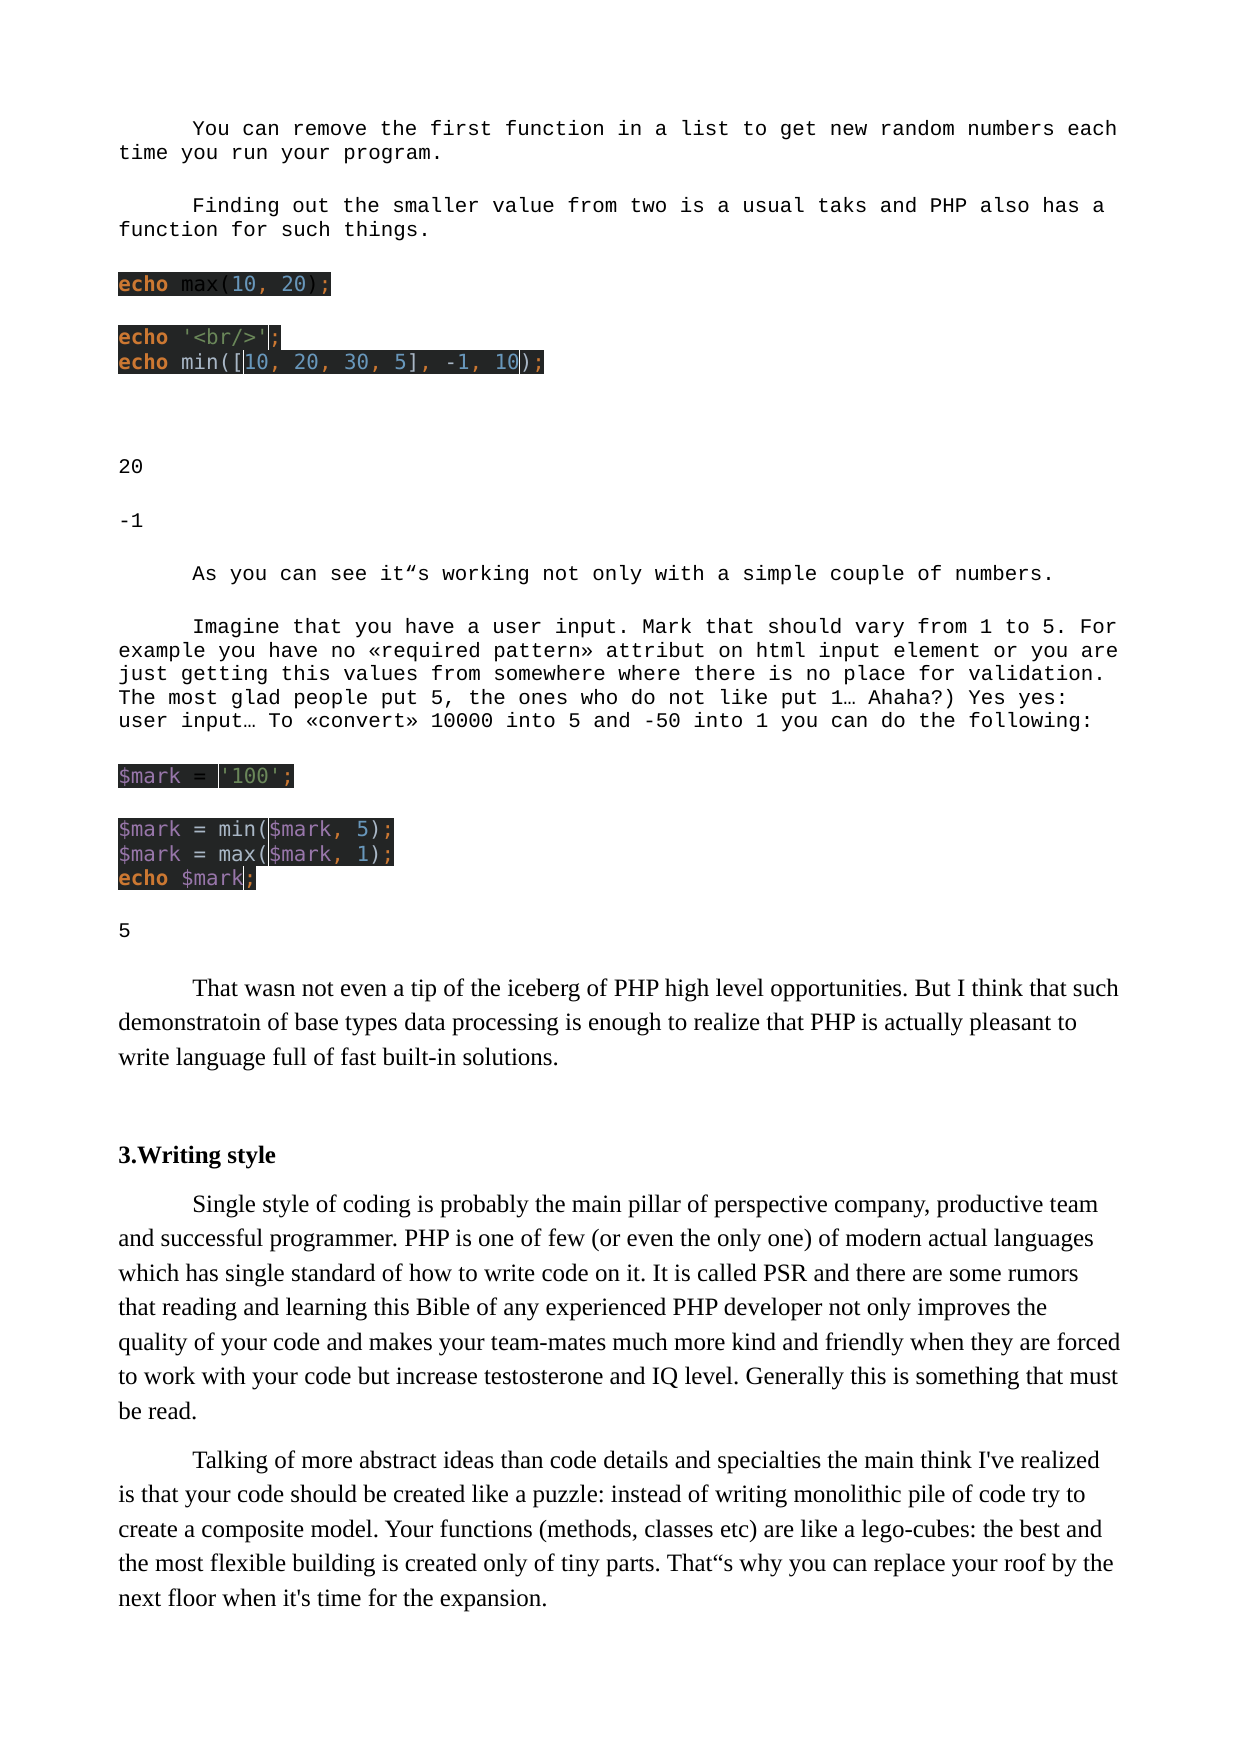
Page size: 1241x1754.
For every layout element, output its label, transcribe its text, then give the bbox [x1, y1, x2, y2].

text echo min([10, 20, 30, 5], -1, 10); [118, 350, 1122, 374]
text echo $mark; [118, 866, 1122, 890]
text As you can see it“s working not only with a simple couple of numbers. [118, 563, 1122, 586]
text echo '<br/>'; [118, 325, 1122, 350]
text Talking of more abstract ideas than code details and specialties the main think I've realized is that your code should be created like a puzzle: instead of writing monolithic pile of code try to create a composite model. Your functions (methods, classes etc) are like a lego-cubes: the best and the most flexible building is created only of tiny parts. That“s why you can replace your roof by the next floor when it's time for the expansion. [118, 1445, 1122, 1612]
text You can remove the first function in a list to get new random numbers each time you run your program. [118, 118, 1122, 165]
text $mark = '100'; [118, 764, 1122, 788]
text That wasn not even a tip of the iceberg of PHP high level opportunities. But I think that such demonstratoin of base types data processing is enough to realize that PHP is actually pleasant to write language full of fast built-in solutions. [118, 973, 1122, 1071]
text Imagine that you have a user input. Mark that should vary from 1 to 5. For example you have no «required pattern» attribut on html input element or you are just getting this values from somewhere where there is no place for validation. The most glad people put 5, the ones who do not like put 1… Ahaha?) Yes yes: user input… To «convert» 10000 into 5 and -50 into 1 you can do the following: [118, 616, 1122, 734]
text $mark = min($mark, 5); [118, 817, 1122, 842]
text Finding out the smaller value from two is a usual taks and PHP also has a function for such things. [118, 195, 1122, 242]
text 3.Writing style [118, 1140, 1122, 1169]
text Single style of coding is probably the main pillar of perspective company, productive team and successful programmer. PHP is one of few (or even the only one) of modern actual languages which has single standard of how to write code on it. It is called PSR and there are some rumors that reading and learning this Bible of any experienced PHP developer not only improves the quality of your code and makes your team-mates much more kind and friendly when they are forced to work with your code but increase testosterone and IQ level. Generally this is something that must be read. [118, 1189, 1122, 1424]
text 5 [118, 920, 1122, 943]
text -1 [118, 510, 1122, 533]
text 20 [118, 457, 1122, 480]
text echo max(10, 20); [118, 272, 1122, 296]
text $mark = max($mark, 1); [118, 842, 1122, 866]
